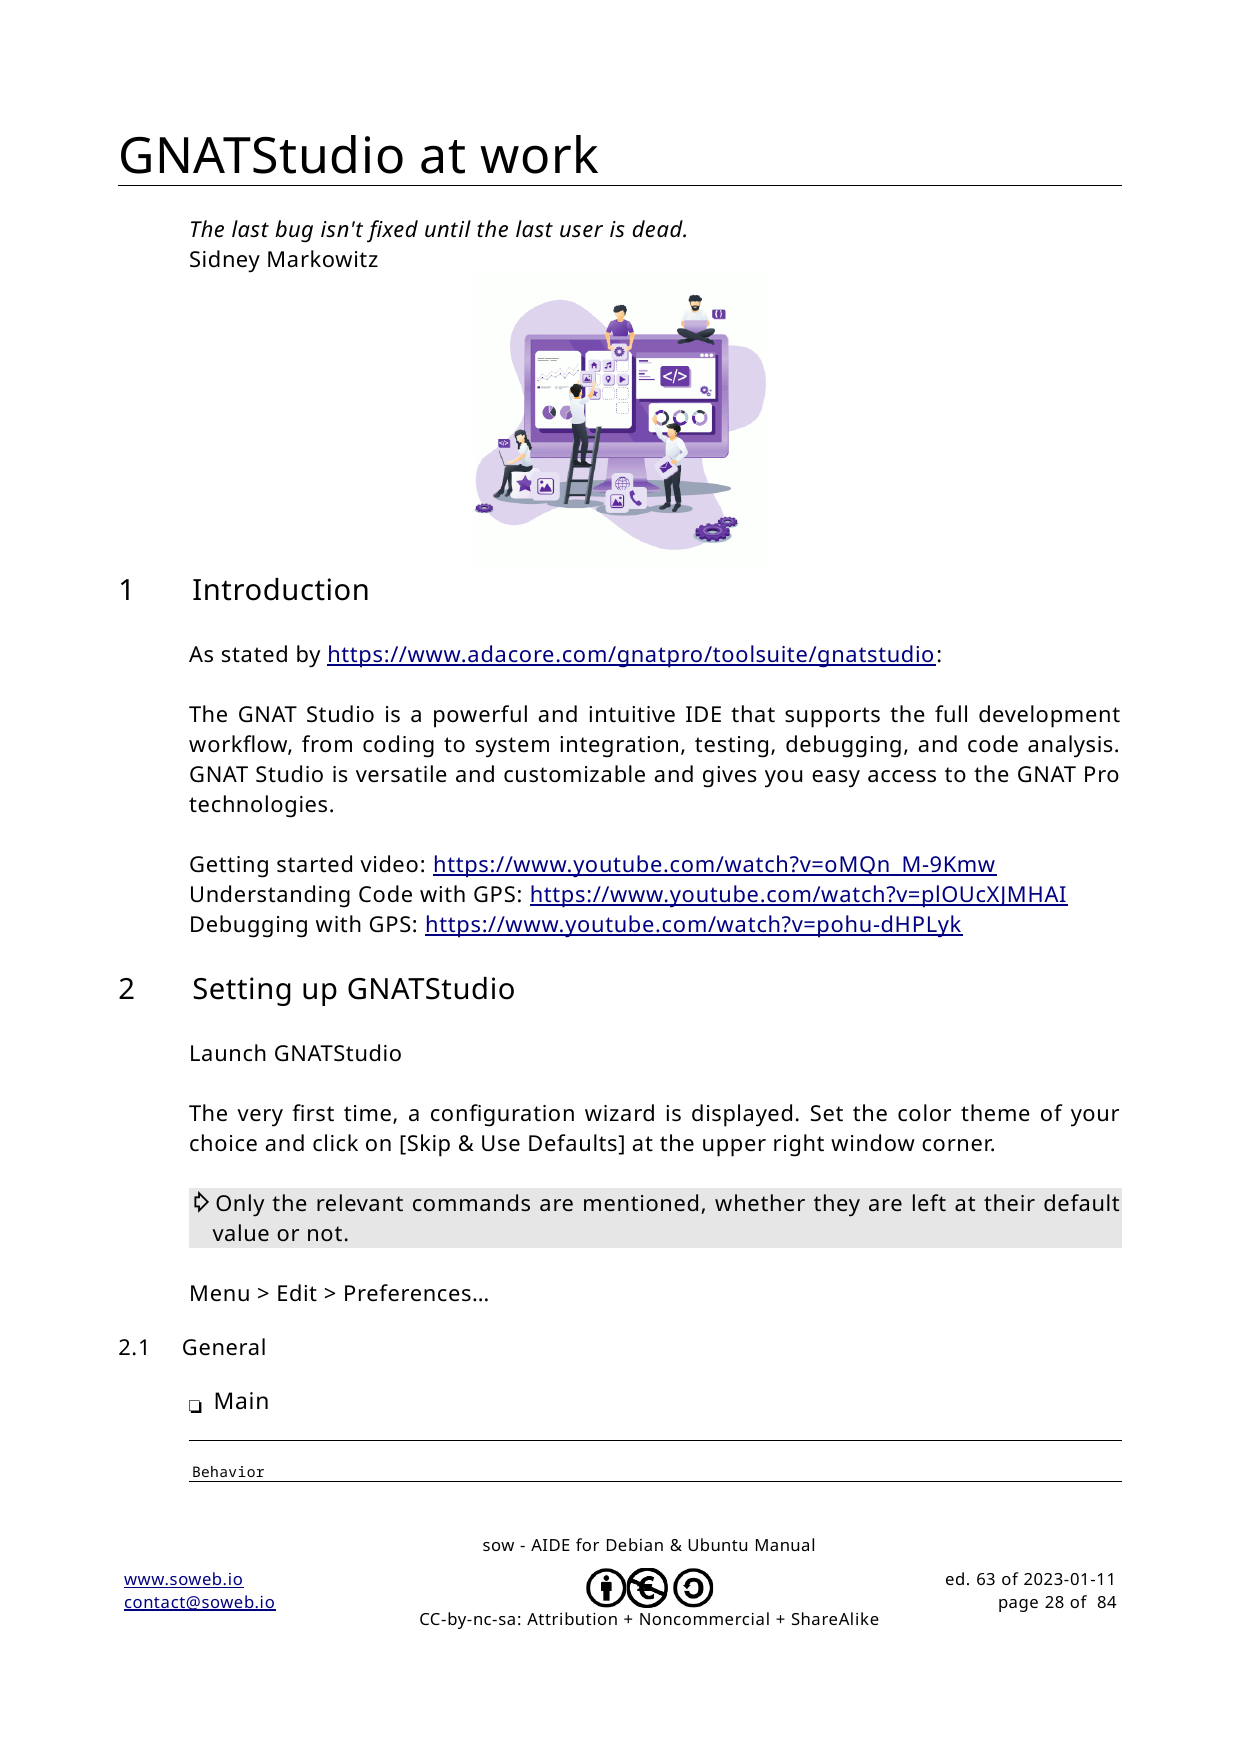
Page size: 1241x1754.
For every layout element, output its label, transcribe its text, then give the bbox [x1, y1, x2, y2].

list Behavior [189, 1441, 1122, 1481]
text The last bug isn't fixed until the last user is dead. [189, 214, 1122, 244]
text Launch GNATStudio [189, 1038, 1122, 1068]
picture [672, 1568, 714, 1608]
subtitle General [118, 1332, 1122, 1362]
subtitle GNATStudio at work [118, 118, 1122, 185]
text Understanding Code with GPS: https://www.youtube.com/watch?v=plOUcXJMHAI [189, 879, 1122, 909]
text As stated by https://www.adacore.com/gnatpro/toolsuite/gnatstudio: [189, 639, 1122, 669]
text Debugging with GPS: https://www.youtube.com/watch?v=pohu-dHPLyk [189, 909, 1122, 939]
text Sidney Markowitz [189, 244, 1122, 274]
subtitle Setting up GNATStudio [118, 969, 1122, 1008]
list Only the relevant commands are mentioned, whether they are left at their default value or not. [189, 1188, 1122, 1248]
picture [472, 274, 768, 570]
subtitle Main [189, 1385, 1122, 1428]
subtitle Introduction [118, 304, 1122, 609]
picture [585, 1568, 668, 1608]
text The very first time, a configuration wizard is displayed. Set the color theme of your choice and click on [Skip & Use Defaults] at the upper right window corner. [189, 1098, 1122, 1158]
text The GNAT Studio is a powerful and intuitive IDE that supports the full development workflow, from coding to system integration, testing, debugging, and code analysis. GNAT Studio is versatile and customizable and gives you easy access to the GNAT Pro technologies. [189, 699, 1122, 819]
text Menu > Edit > Preferences… [189, 1278, 1122, 1308]
text Getting started video: https://www.youtube.com/watch?v=oMQn_M-9Kmw [189, 849, 1122, 879]
